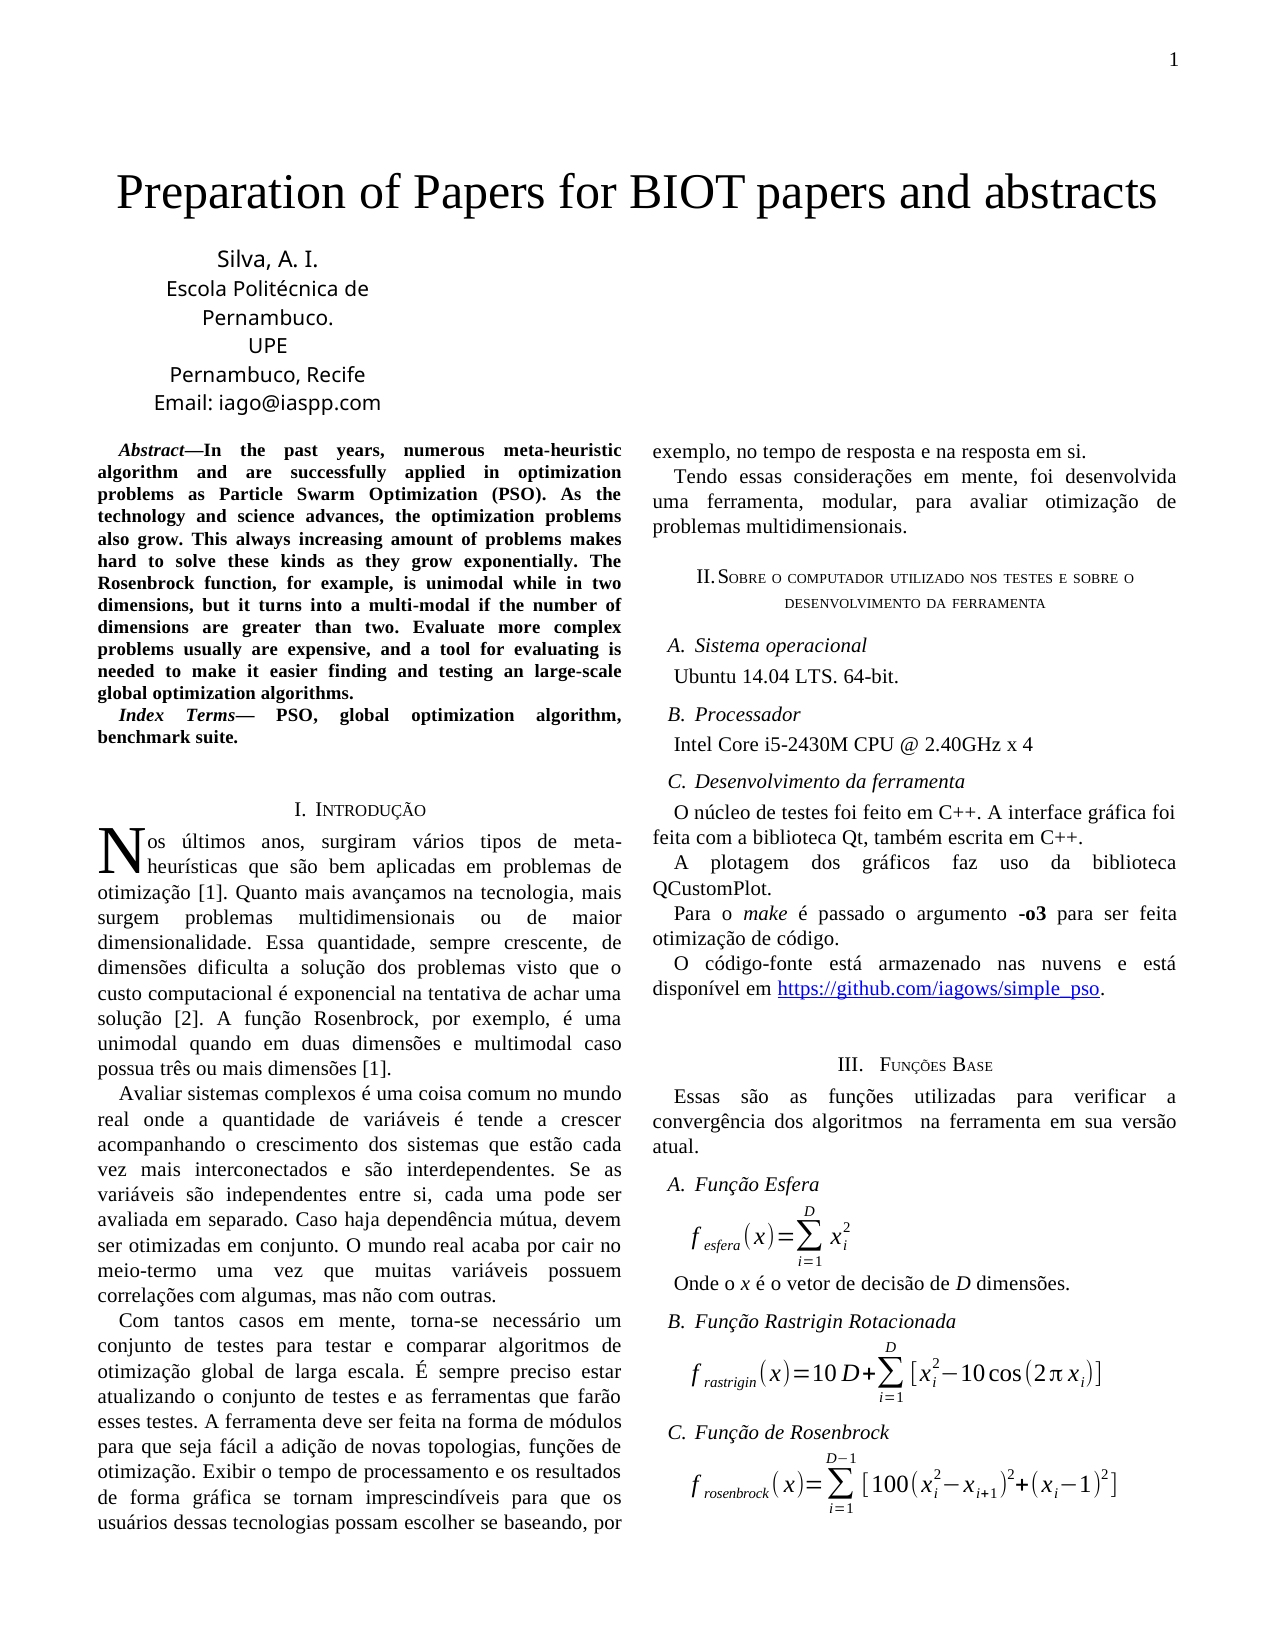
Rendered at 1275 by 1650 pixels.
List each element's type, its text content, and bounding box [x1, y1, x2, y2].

text UPE [97, 331, 437, 360]
text A plotagem dos gráficos faz uso da biblioteca QCustomPlot. [652, 850, 1177, 899]
text Nos últimos anos, surgiram vários tipos de meta-heurísticas que são bem aplicadas em problemas de otimização [1]. Quanto mais avançamos na tecnologia, mais surgem problemas multidimensionais ou de maior dimensionalidade. Essa quantidade, sempre crescente, de dimensões dificulta a solução dos problemas visto que o custo computacional é exponencial na tentativa de achar uma solução [2]. A função Rosenbrock, por exemplo, é uma unimodal quando em duas dimensões e multimodal caso possua três ou mais dimensões [1]. [97, 829, 622, 1080]
text Ubuntu 14.04 LTS. 64-bit. [652, 664, 1177, 688]
text exemplo, no tempo de resposta e na resposta em si. [652, 438, 1177, 463]
subtitle Processador [667, 701, 1177, 725]
text Para o make é passado o argumento -o3 para ser feita otimização de código. [652, 901, 1177, 950]
text O núcleo de testes foi feito em C++. A interface gráfica foi feita com a biblioteca Qt, também escrita em C++. [652, 800, 1177, 849]
text Com tantos casos em mente, torna-se necessário um conjunto de testes para testar e comparar algoritmos de otimização global de larga escala. É sempre preciso estar atualizando o conjunto de testes e as ferramentas que farão esses testes. A ferramenta deve ser feita na forma de módulos para que seja fácil a adição de novas topologias, funções de otimização. Exibir o tempo de processamento e os resultados de forma gráfica se tornam imprescindíveis para que os usuários dessas tecnologias possam escolher se baseando, por [97, 1308, 622, 1534]
subtitle Sobre o computador utilizado nos testes e sobre o desenvolvimento da ferramenta [652, 564, 1177, 612]
text Essas são as funções utilizadas para verificar a convergência dos algoritmos na ferramenta em sua versão atual. [652, 1084, 1177, 1158]
text Email: iago@iaspp.com [97, 388, 437, 417]
subtitle Funções Base [652, 1052, 1177, 1076]
subtitle INTRODUÇÃO [97, 797, 622, 821]
text Escola Politécnica de Pernambuco. [97, 274, 437, 331]
text Pernambuco, Recife [97, 360, 437, 388]
subtitle Desenvolvimento da ferramenta [667, 769, 1177, 793]
text Silva, A. I. [97, 243, 437, 274]
title Preparation of Papers for BIOT papers and abstracts [97, 162, 1177, 220]
subtitle Função Rastrigin Rotacionada [667, 1308, 1177, 1332]
text Intel Core i5-2430M CPU @ 2.40GHz x 4 [652, 732, 1177, 756]
subtitle Função de Rosenbrock [667, 1419, 1177, 1444]
text Abstract—In the past years, numerous meta-heuristic algorithm and are successfully applied in optimization problems as Particle Swarm Optimization (PSO). As the technology and science advances, the optimization problems also grow. This always increasing amount of problems makes hard to solve these kinds as they grow exponentially. The Rosenbrock function, for example, is unimodal while in two dimensions, but it turns into a multi-modal if the number of dimensions are greater than two. Evaluate more complex problems usually are expensive, and a tool for evaluating is needed to make it easier finding and testing an large-scale global optimization algorithms. [97, 438, 622, 703]
subtitle Sistema operacional [667, 633, 1177, 657]
text Index Terms— PSO, global optimization algorithm, benchmark suite. [97, 703, 622, 748]
text Avaliar sistemas complexos é uma coisa comum no mundo real onde a quantidade de variáveis é tende a crescer acompanhando o crescimento dos sistemas que estão cada vez mais interconectados e são interdependentes. Se as variáveis são independentes entre si, cada uma pode ser avaliada em separado. Caso haja dependência mútua, devem ser otimizadas em conjunto. O mundo real acaba por cair no meio-termo uma vez que muitas variáveis possuem correlações com algumas, mas não com outras. [97, 1081, 622, 1307]
text Onde o x é o vetor de decisão de D dimensões. [652, 1271, 1177, 1295]
subtitle Função Esfera [667, 1172, 1177, 1196]
text O código-fonte está armazenado nas nuvens e está disponível em https://github.com/iagows/simple_pso. [652, 951, 1177, 1000]
text Tendo essas considerações em mente, foi desenvolvida uma ferramenta, modular, para avaliar otimização de problemas multidimensionais. [652, 464, 1177, 538]
